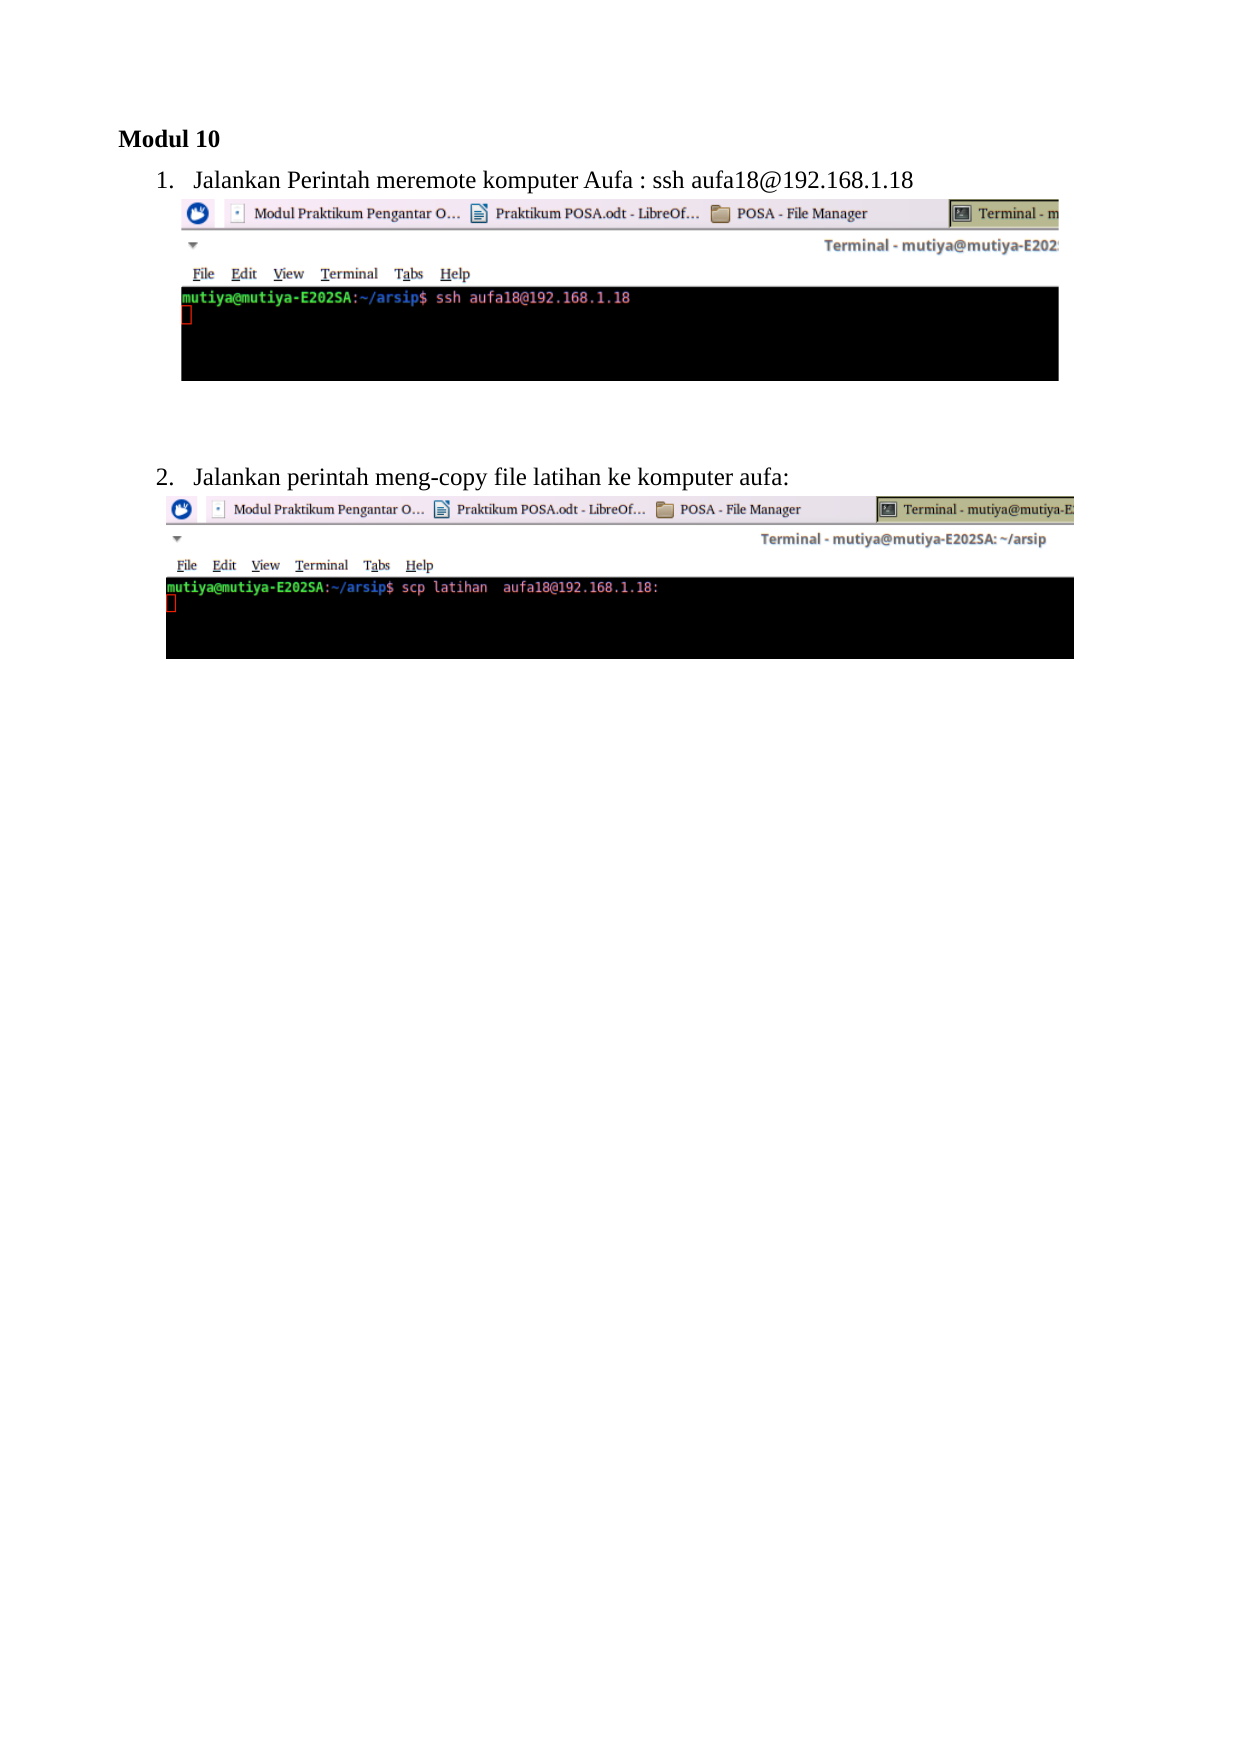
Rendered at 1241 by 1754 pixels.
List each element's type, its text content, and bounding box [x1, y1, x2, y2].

text Modul 10 [118, 124, 1122, 153]
list Jalankan perintah meng-copy file latihan ke komputer aufa: [156, 462, 1122, 491]
list Jalankan Perintah meremote komputer Aufa : ssh aufa18@192.168.1.18 [156, 165, 1122, 193]
